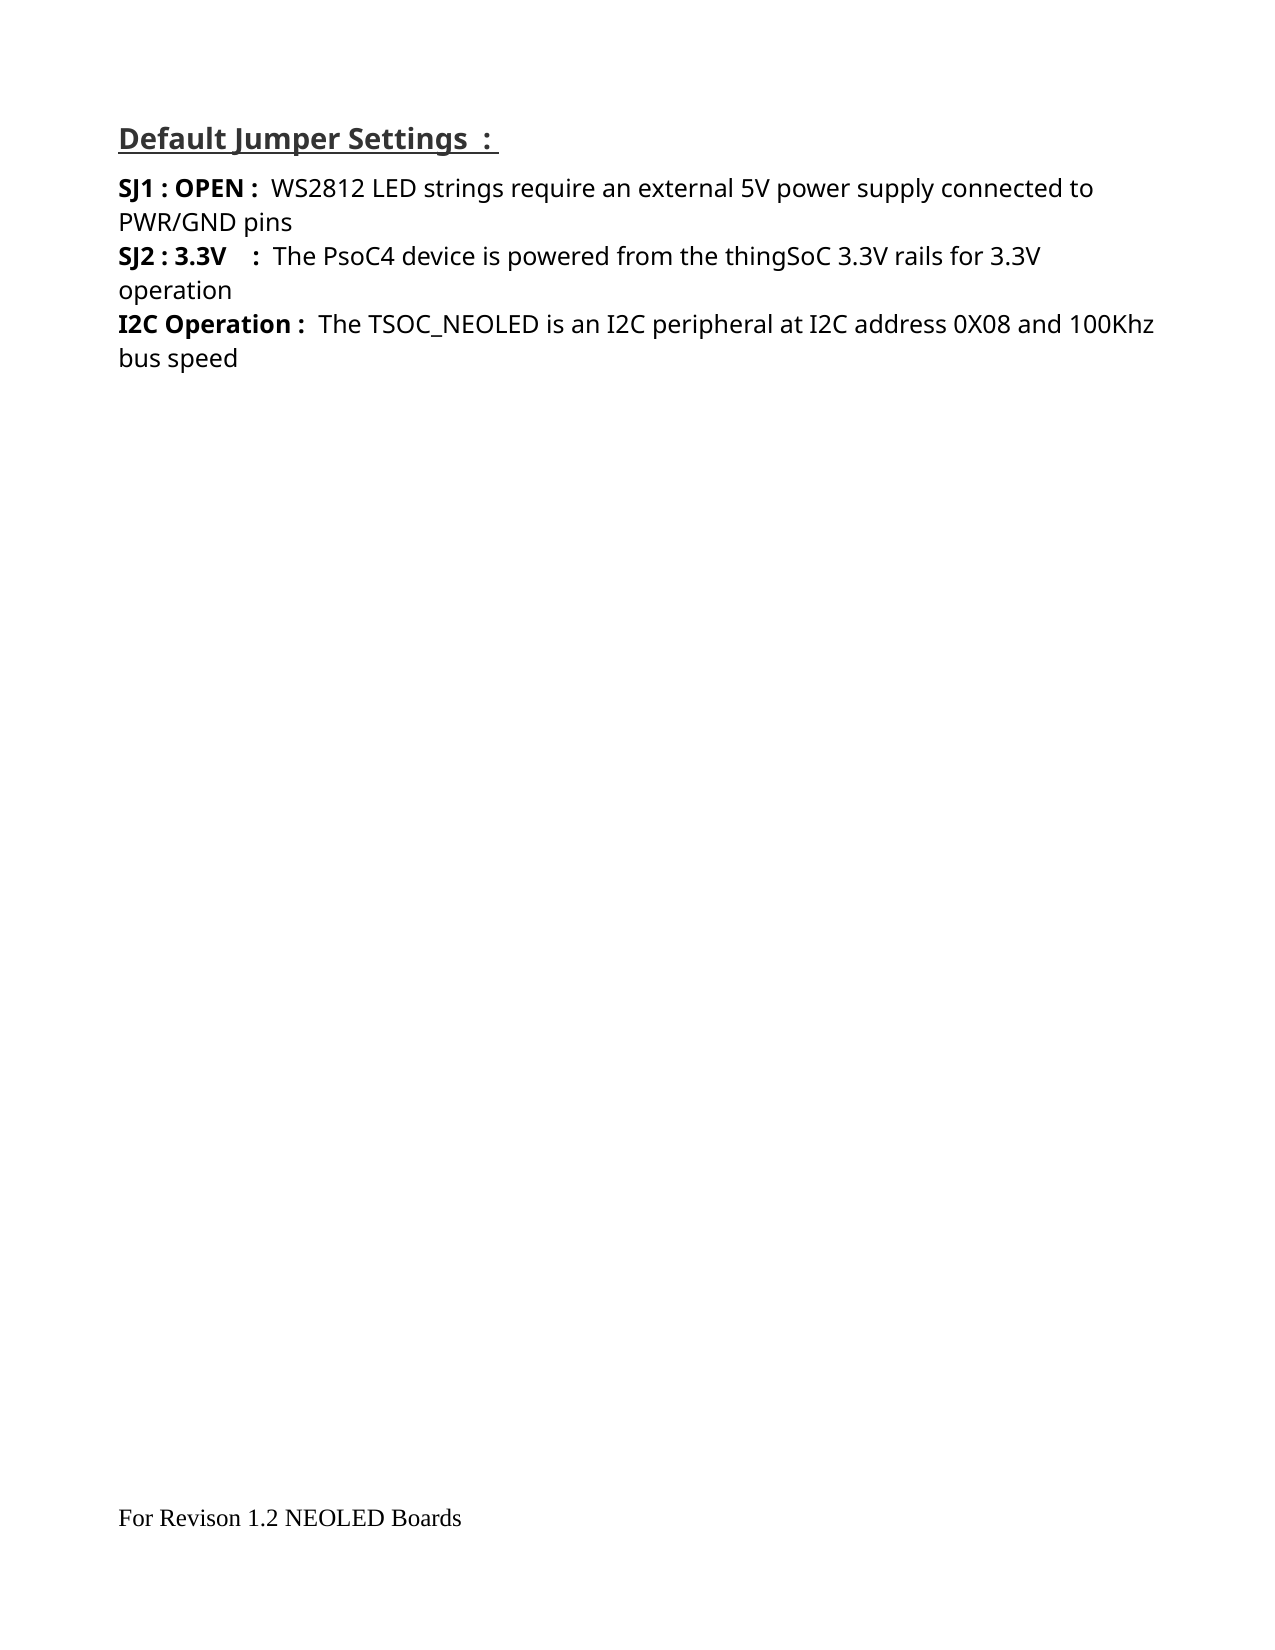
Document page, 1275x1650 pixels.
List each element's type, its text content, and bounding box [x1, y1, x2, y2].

text Default Jumper Settings : [118, 118, 1157, 158]
text SJ1 : OPEN : WS2812 LED strings require an external 5V power supply connected to PWR/GND pins SJ2 : 3.3V : The PsoC4 device is powered from the thingSoC 3.3V rails for 3.3V operation I2C Operation : The TSOC_NEOLED is an I2C peripheral at I2C address 0X08 and 100Khz bus speed [118, 170, 1157, 375]
